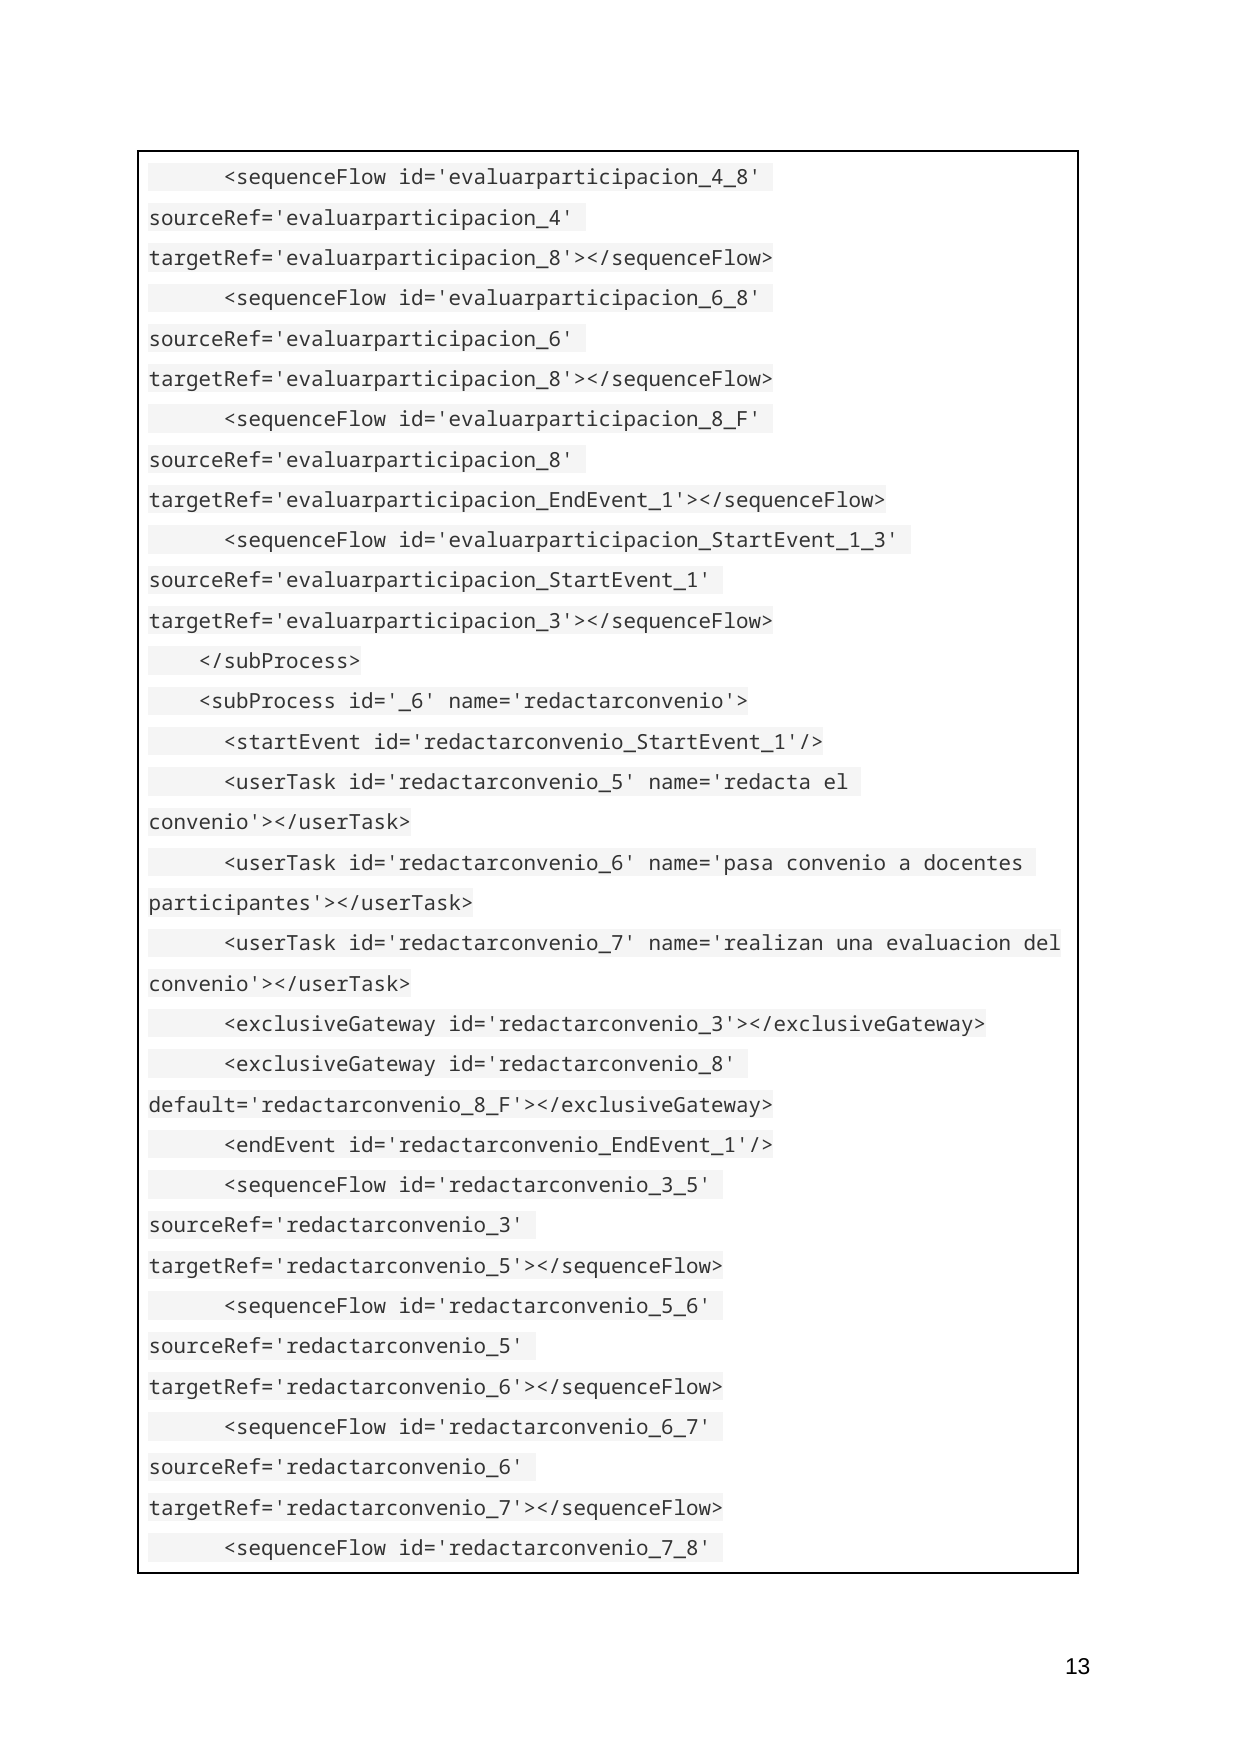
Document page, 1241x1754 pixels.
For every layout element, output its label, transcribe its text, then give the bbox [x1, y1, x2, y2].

table_header <sequenceFlow id='evaluarparticipacion_4_8' sourceRef='evaluarparticipacion_4' targetRef='evaluarparticipacion_8'></sequenceFlow> <sequenceFlow id='evaluarparticipacion_6_8' sourceRef='evaluarparticipacion_6' targetRef='evaluarparticipacion_8'></sequenceFlow> <sequenceFlow id='evaluarparticipacion_8_F' sourceRef='evaluarparticipacion_8' targetRef='evaluarparticipacion_EndEvent_1'></sequenceFlow> <sequenceFlow id='evaluarparticipacion_StartEvent_1_3' sourceRef='evaluarparticipacion_StartEvent_1' targetRef='evaluarparticipacion_3'></sequenceFlow> </subProcess> <subProcess id='_6' name='redactarconvenio'> <startEvent id='redactarconvenio_StartEvent_1'/> <userTask id='redactarconvenio_5' name='redacta el convenio'></userTask> <userTask id='redactarconvenio_6' name='pasa convenio a docentes participantes'></userTask> <userTask id='redactarconvenio_7' name='realizan una evaluacion del convenio'></userTask> <exclusiveGateway id='redactarconvenio_3'></exclusiveGateway> <exclusiveGateway id='redactarconvenio_8' default='redactarconvenio_8_F'></exclusiveGateway> <endEvent id='redactarconvenio_EndEvent_1'/> <sequenceFlow id='redactarconvenio_3_5' sourceRef='redactarconvenio_3' targetRef='redactarconvenio_5'></sequenceFlow> <sequenceFlow id='redactarconvenio_5_6' sourceRef='redactarconvenio_5' targetRef='redactarconvenio_6'></sequenceFlow> <sequenceFlow id='redactarconvenio_6_7' sourceRef='redactarconvenio_6' targetRef='redactarconvenio_7'></sequenceFlow> <sequenceFlow id='redactarconvenio_7_8' [139, 152, 1077, 1572]
